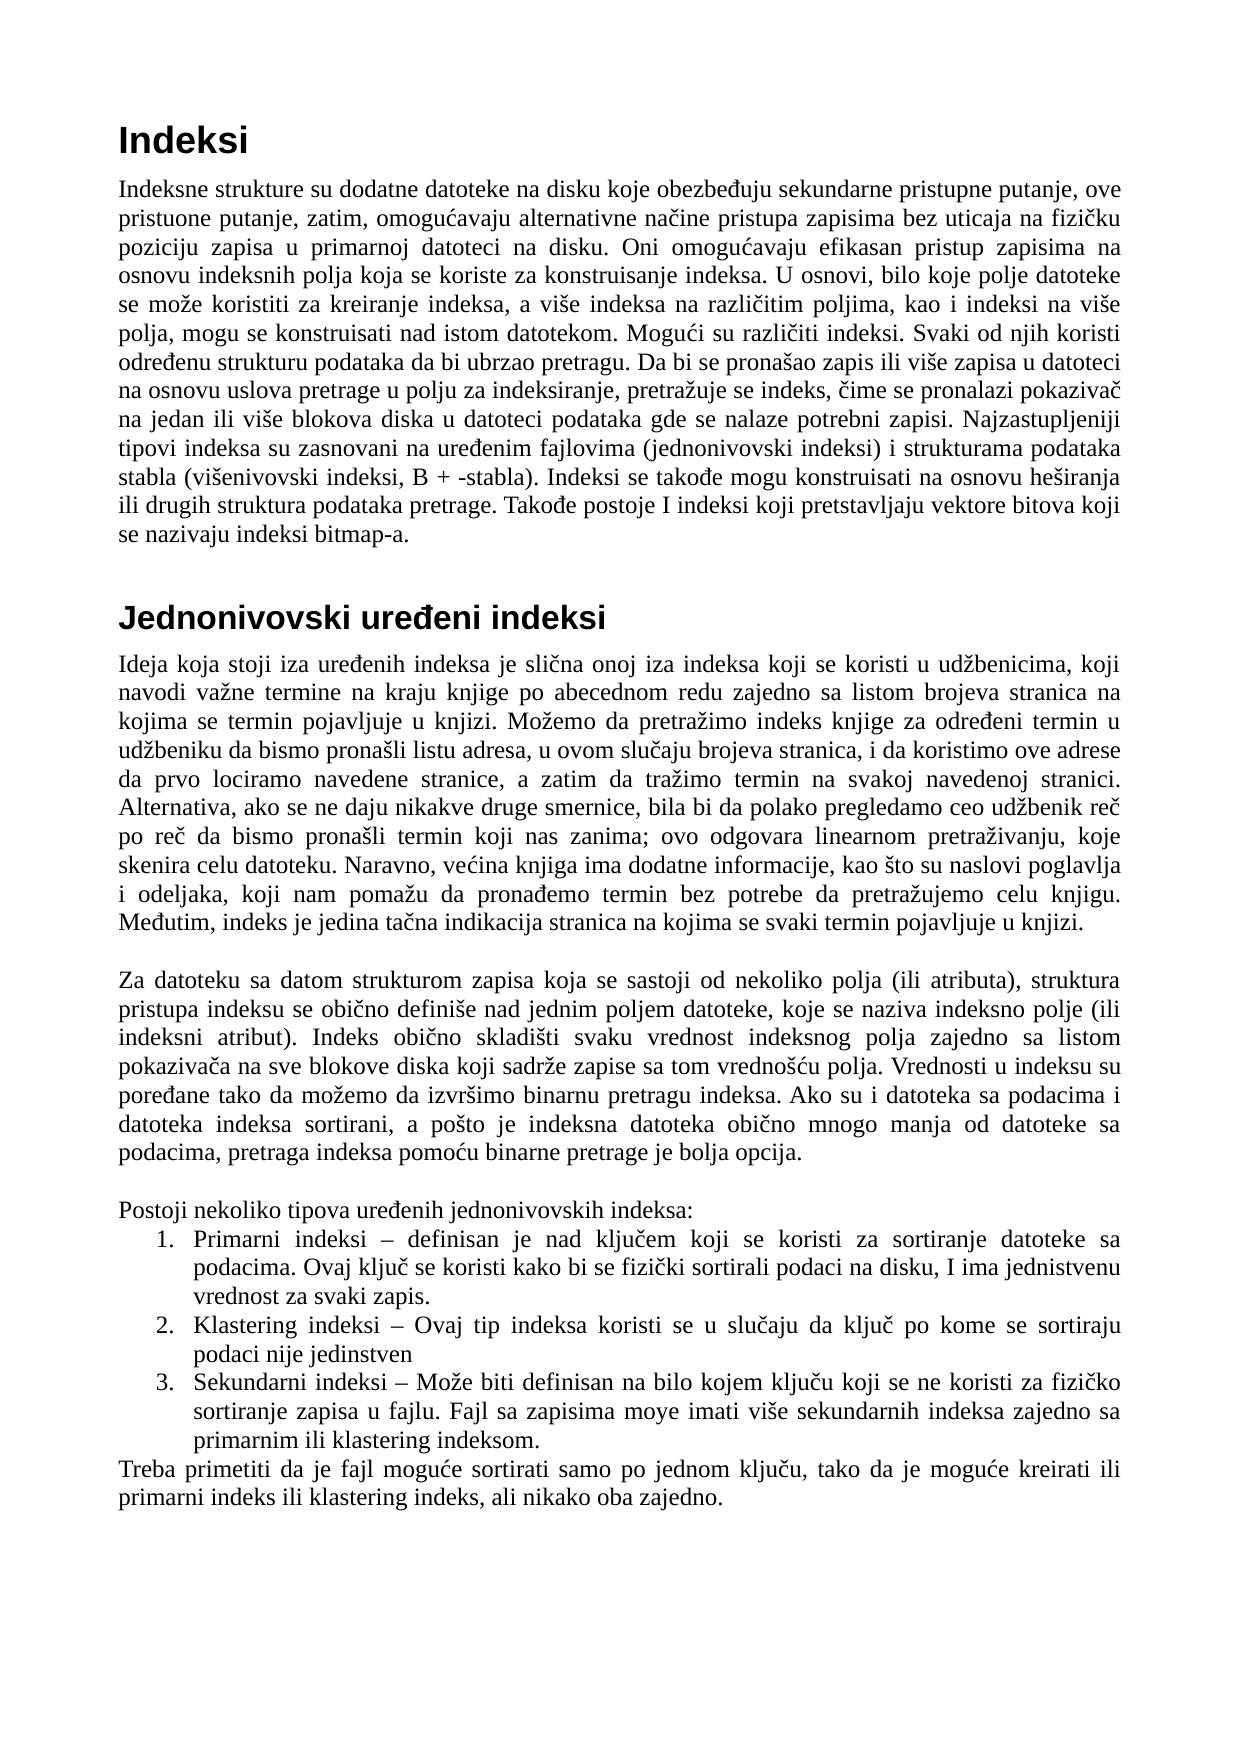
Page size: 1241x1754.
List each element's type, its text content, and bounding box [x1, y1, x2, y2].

text Ideja koja stoji iza uređenih indeksa je slična onoj iza indeksa koji se koristi u udžbenicima, koji navodi važne termine na kraju knjige po abecednom redu zajedno sa listom brojeva stranica na kojima se termin pojavljuje u knjizi. Možemo da pretražimo indeks knjige za određeni termin u udžbeniku da bismo pronašli listu adresa, u ovom slučaju brojeva stranica, i da koristimo ove adrese da prvo lociramo navedene stranice, a zatim da tražimo termin na svakoj navedenoj stranici. Alternativa, ako se ne daju nikakve druge smernice, bila bi da polako pregledamo ceo udžbenik reč po reč da bismo pronašli termin koji nas zanima; ovo odgovara linearnom pretraživanju, koje skenira celu datoteku. Naravno, većina knjiga ima dodatne informacije, kao što su naslovi poglavlja i odeljaka, koji nam pomažu da pronađemo termin bez potrebe da pretražujemo celu knjigu. Međutim, indeks je jedina tačna indikacija stranica na kojima se svaki termin pojavljuje u knjizi. [118, 649, 1122, 936]
text Za datoteku sa datom strukturom zapisa koja se sastoji od nekoliko polja (ili atributa), struktura pristupa indeksu se obično definiše nad jednim poljem datoteke, koje se naziva indeksno polje (ili indeksni atribut). Indeks obično skladišti svaku vrednost indeksnog polja zajedno sa listom pokazivača na sve blokove diska koji sadrže zapise sa tom vrednošću polja. Vrednosti u indeksu su poređane tako da možemo da izvršimo binarnu pretragu indeksa. Ako su i datoteka sa podacima i datoteka indeksa sortirani, a pošto je indeksna datoteka obično mnogo manja od datoteke sa podacima, pretraga indeksa pomoću binarne pretrage je bolja opcija. [118, 965, 1122, 1166]
list Primarni indeksi – definisan je nad ključem koji se koristi za sortiranje datoteke sa podacima. Ovaj ključ se koristi kako bi se fizički sortirali podaci na disku, I ima jednistvenu vrednost za svaki zapis. [156, 1224, 1122, 1310]
text Indeksne strukture su dodatne datoteke na disku koje obezbeđuju sekundarne pristupne putanje, ove pristuone putanje, zatim, omogućavaju alternativne načine pristupa zapisima bez uticaja na fizičku poziciju zapisa u primarnoj datoteci na disku. Oni omogućavaju efikasan pristup zapisima na osnovu indeksnih polja koja se koriste za konstruisanje indeksa. U osnovi, bilo koje polje datoteke se može koristiti za kreiranje indeksa, a više indeksa na različitim poljima, kao i indeksi na više polja, mogu se konstruisati nad istom datotekom. Mogući su različiti indeksi. Svaki od njih koristi određenu strukturu podataka da bi ubrzao pretragu. Da bi se pronašao zapis ili više zapisa u datoteci na osnovu uslova pretrage u polju za indeksiranje, pretražuje se indeks, čime se pronalazi pokazivač na jedan ili više blokova diska u datoteci podataka gde se nalaze potrebni zapisi. Najzastupljeniji tipovi indeksa su zasnovani na uređenim fajlovima (jednonivovski indeksi) i strukturama podataka stabla (višenivovski indeksi, B + -stabla). Indeksi se takođe mogu konstruisati na osnovu heširanja ili drugih struktura podataka pretrage. Takođe postoje I indeksi koji pretstavljaju vektore bitova koji se nazivaju indeksi bitmap-a. [118, 174, 1122, 548]
subtitle Jednonivovski uređeni indeksi [118, 598, 1122, 636]
text Postoji nekoliko tipova uređenih jednonivovskih indeksa: [118, 1195, 1122, 1224]
list Sekundarni indeksi – Može biti definisan na bilo kojem ključu koji se ne koristi za fizičko sortiranje zapisa u fajlu. Fajl sa zapisima moye imati više sekundarnih indeksa zajedno sa primarnim ili klastering indeksom. [156, 1367, 1122, 1454]
subtitle Indeksi [118, 118, 1122, 162]
list Klastering indeksi – Ovaj tip indeksa koristi se u slučaju da ključ po kome se sortiraju podaci nije jedinstven [156, 1310, 1122, 1367]
text Treba primetiti da je fajl moguće sortirati samo po jednom ključu, tako da je moguće kreirati ili primarni indeks ili klastering indeks, ali nikako oba zajedno. [118, 1454, 1122, 1511]
